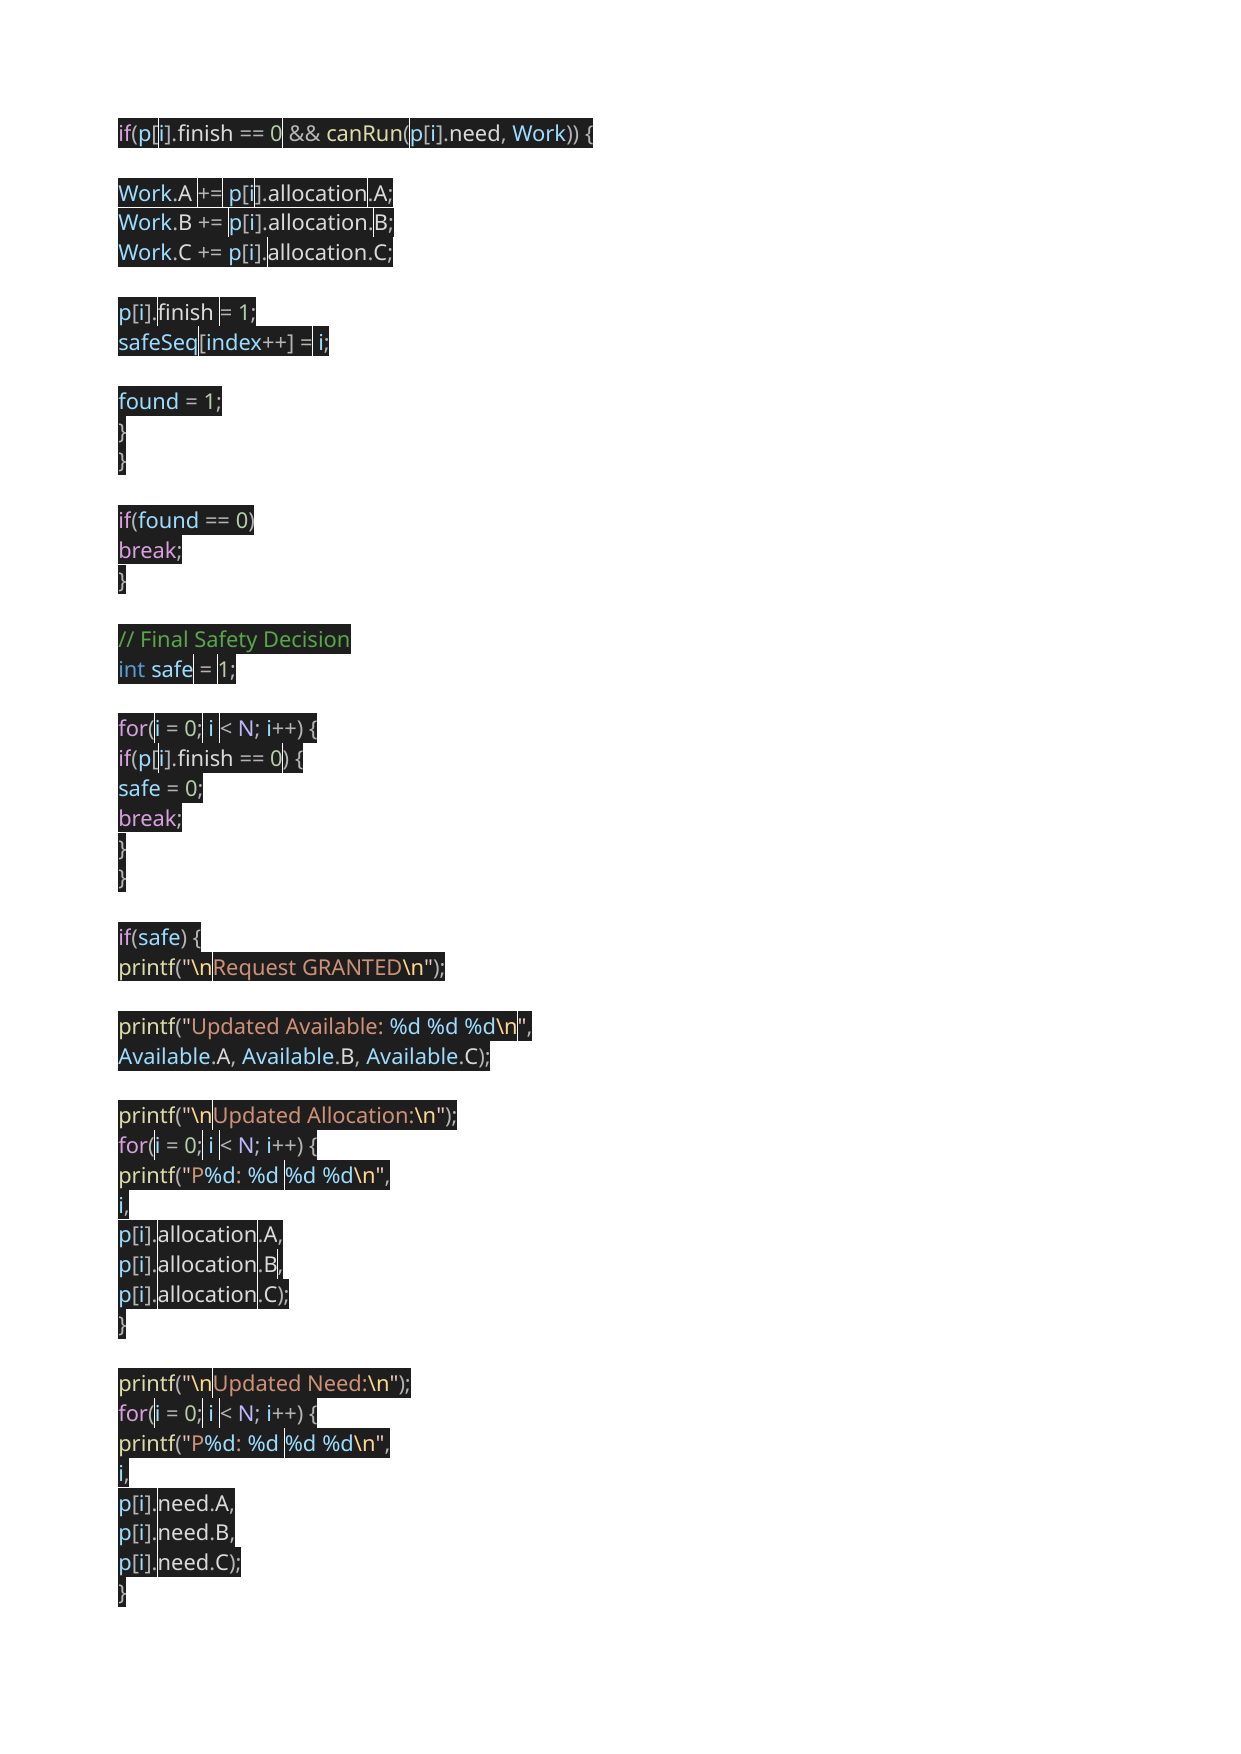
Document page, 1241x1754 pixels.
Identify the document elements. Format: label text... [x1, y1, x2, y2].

text i, [118, 1458, 1122, 1487]
text p[i].need.A, [118, 1487, 1122, 1517]
text Work.B += p[i].allocation.B; [118, 207, 1122, 237]
text if(p[i].finish == 0 && canRun(p[i].need, Work)) { [118, 118, 1122, 148]
text for(i = 0; i < N; i++) { [118, 713, 1122, 743]
text // Final Safety Decision [118, 624, 1122, 654]
text printf("P%d: %d %d %d\n", [118, 1160, 1122, 1190]
text break; [118, 803, 1122, 832]
text safeSeq[index++] = i; [118, 326, 1122, 356]
text p[i].finish = 1; [118, 297, 1122, 326]
text printf("\nUpdated Allocation:\n"); [118, 1100, 1122, 1130]
text if(safe) { [118, 922, 1122, 952]
text } [118, 564, 1122, 594]
text printf("Updated Available: %d %d %d\n", [118, 1011, 1122, 1041]
text printf("\nUpdated Need:\n"); [118, 1368, 1122, 1398]
text p[i].need.C); [118, 1547, 1122, 1577]
text p[i].need.B, [118, 1517, 1122, 1547]
text p[i].allocation.C); [118, 1279, 1122, 1309]
text } [118, 832, 1122, 862]
text } [118, 416, 1122, 446]
text for(i = 0; i < N; i++) { [118, 1398, 1122, 1428]
text if(p[i].finish == 0) { [118, 743, 1122, 773]
text } [118, 446, 1122, 475]
text p[i].allocation.A, [118, 1219, 1122, 1249]
text safe = 0; [118, 773, 1122, 803]
text break; [118, 535, 1122, 564]
text } [118, 862, 1122, 892]
text printf("P%d: %d %d %d\n", [118, 1428, 1122, 1458]
text p[i].allocation.B, [118, 1249, 1122, 1279]
text } [118, 1577, 1122, 1607]
text Work.A += p[i].allocation.A; [118, 178, 1122, 207]
text for(i = 0; i < N; i++) { [118, 1130, 1122, 1160]
text Work.C += p[i].allocation.C; [118, 237, 1122, 267]
text i, [118, 1190, 1122, 1219]
text if(found == 0) [118, 505, 1122, 535]
text printf("\nRequest GRANTED\n"); [118, 952, 1122, 981]
text Available.A, Available.B, Available.C); [118, 1041, 1122, 1071]
text } [118, 1309, 1122, 1339]
text int safe = 1; [118, 654, 1122, 684]
text found = 1; [118, 386, 1122, 416]
